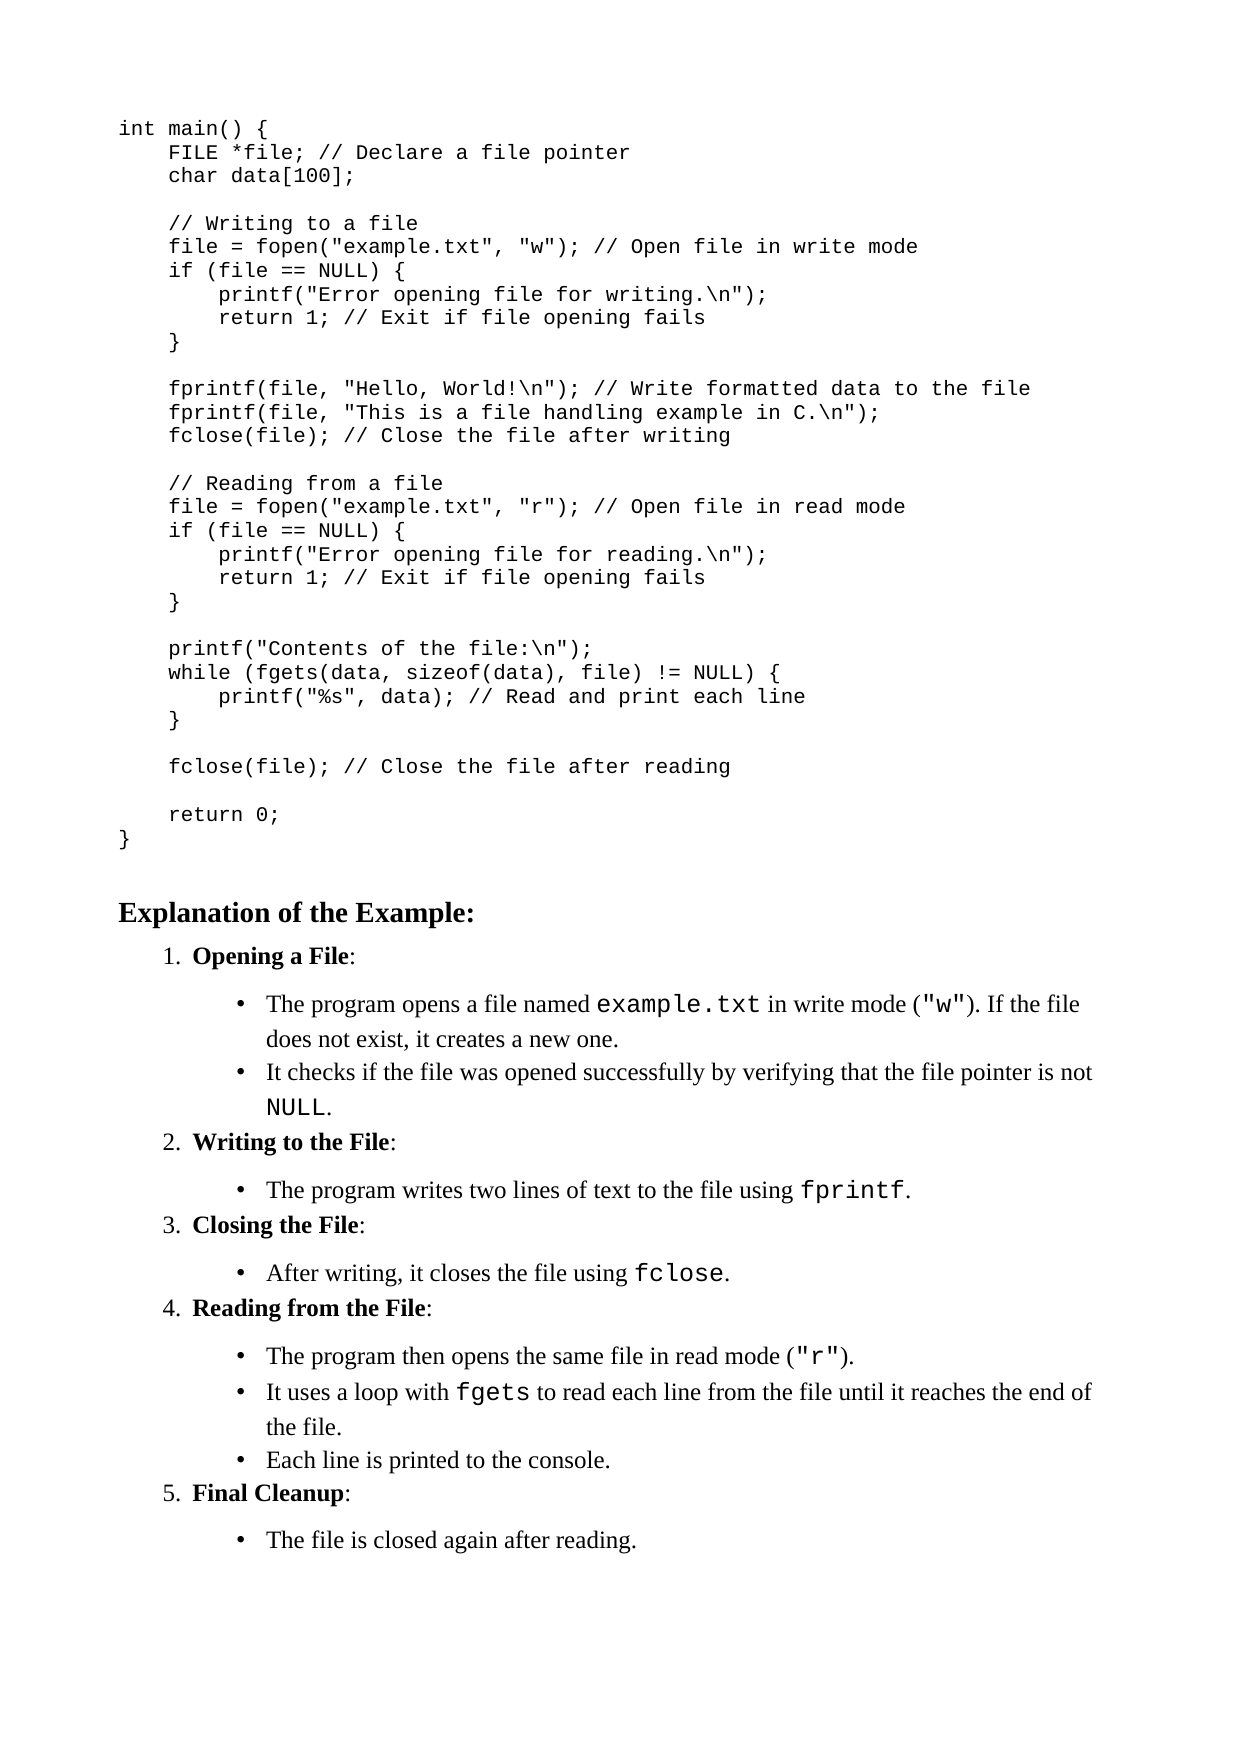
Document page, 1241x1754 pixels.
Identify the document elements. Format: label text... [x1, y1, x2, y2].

text printf("Contents of the file:\n"); [118, 638, 1122, 662]
text } [118, 709, 1122, 733]
list The program writes two lines of text to the file using fprintf. [236, 1175, 1122, 1206]
text printf("%s", data); // Read and print each line [118, 686, 1122, 709]
text file = fopen("example.txt", "w"); // Open file in write mode [118, 236, 1122, 260]
text // Reading from a file [118, 473, 1122, 496]
text return 1; // Exit if file opening fails [118, 307, 1122, 331]
text } [118, 827, 1122, 851]
text int main() { [118, 118, 1122, 142]
list The program then opens the same file in read mode ("r"). [236, 1341, 1122, 1372]
list It checks if the file was opened successfully by verifying that the file pointer is not NULL. [236, 1057, 1122, 1123]
list Final Cleanup: [162, 1478, 1122, 1506]
list Each line is printed to the console. [236, 1445, 1122, 1473]
list Writing to the File: [162, 1127, 1122, 1156]
text fprintf(file, "Hello, World!\n"); // Write formatted data to the file [118, 378, 1122, 402]
text return 0; [118, 804, 1122, 827]
text } [118, 331, 1122, 354]
list Closing the File: [162, 1211, 1122, 1239]
text char data[100]; [118, 165, 1122, 189]
text printf("Error opening file for reading.\n"); [118, 544, 1122, 567]
text FILE *file; // Declare a file pointer [118, 142, 1122, 165]
text fclose(file); // Close the file after writing [118, 426, 1122, 449]
text // Writing to a file [118, 213, 1122, 236]
text fclose(file); // Close the file after reading [118, 757, 1122, 780]
text file = fopen("example.txt", "r"); // Open file in read mode [118, 496, 1122, 520]
list It uses a loop with fgets to read each line from the file until it reaches the end of the file. [236, 1377, 1122, 1440]
text fprintf(file, "This is a file handling example in C.\n"); [118, 402, 1122, 426]
list Reading from the File: [162, 1293, 1122, 1322]
subtitle Explanation of the Example: [118, 895, 1122, 929]
text if (file == NULL) { [118, 520, 1122, 544]
text if (file == NULL) { [118, 260, 1122, 284]
text while (fgets(data, sizeof(data), file) != NULL) { [118, 662, 1122, 686]
list After writing, it closes the file using fclose. [236, 1258, 1122, 1289]
list Opening a File: [162, 941, 1122, 970]
text return 1; // Exit if file opening fails [118, 567, 1122, 591]
list The program opens a file named example.txt in write mode ("w"). If the file does not exist, it creates a new one. [236, 989, 1122, 1053]
text } [118, 591, 1122, 615]
list The file is closed again after reading. [236, 1525, 1122, 1554]
text printf("Error opening file for writing.\n"); [118, 284, 1122, 307]
